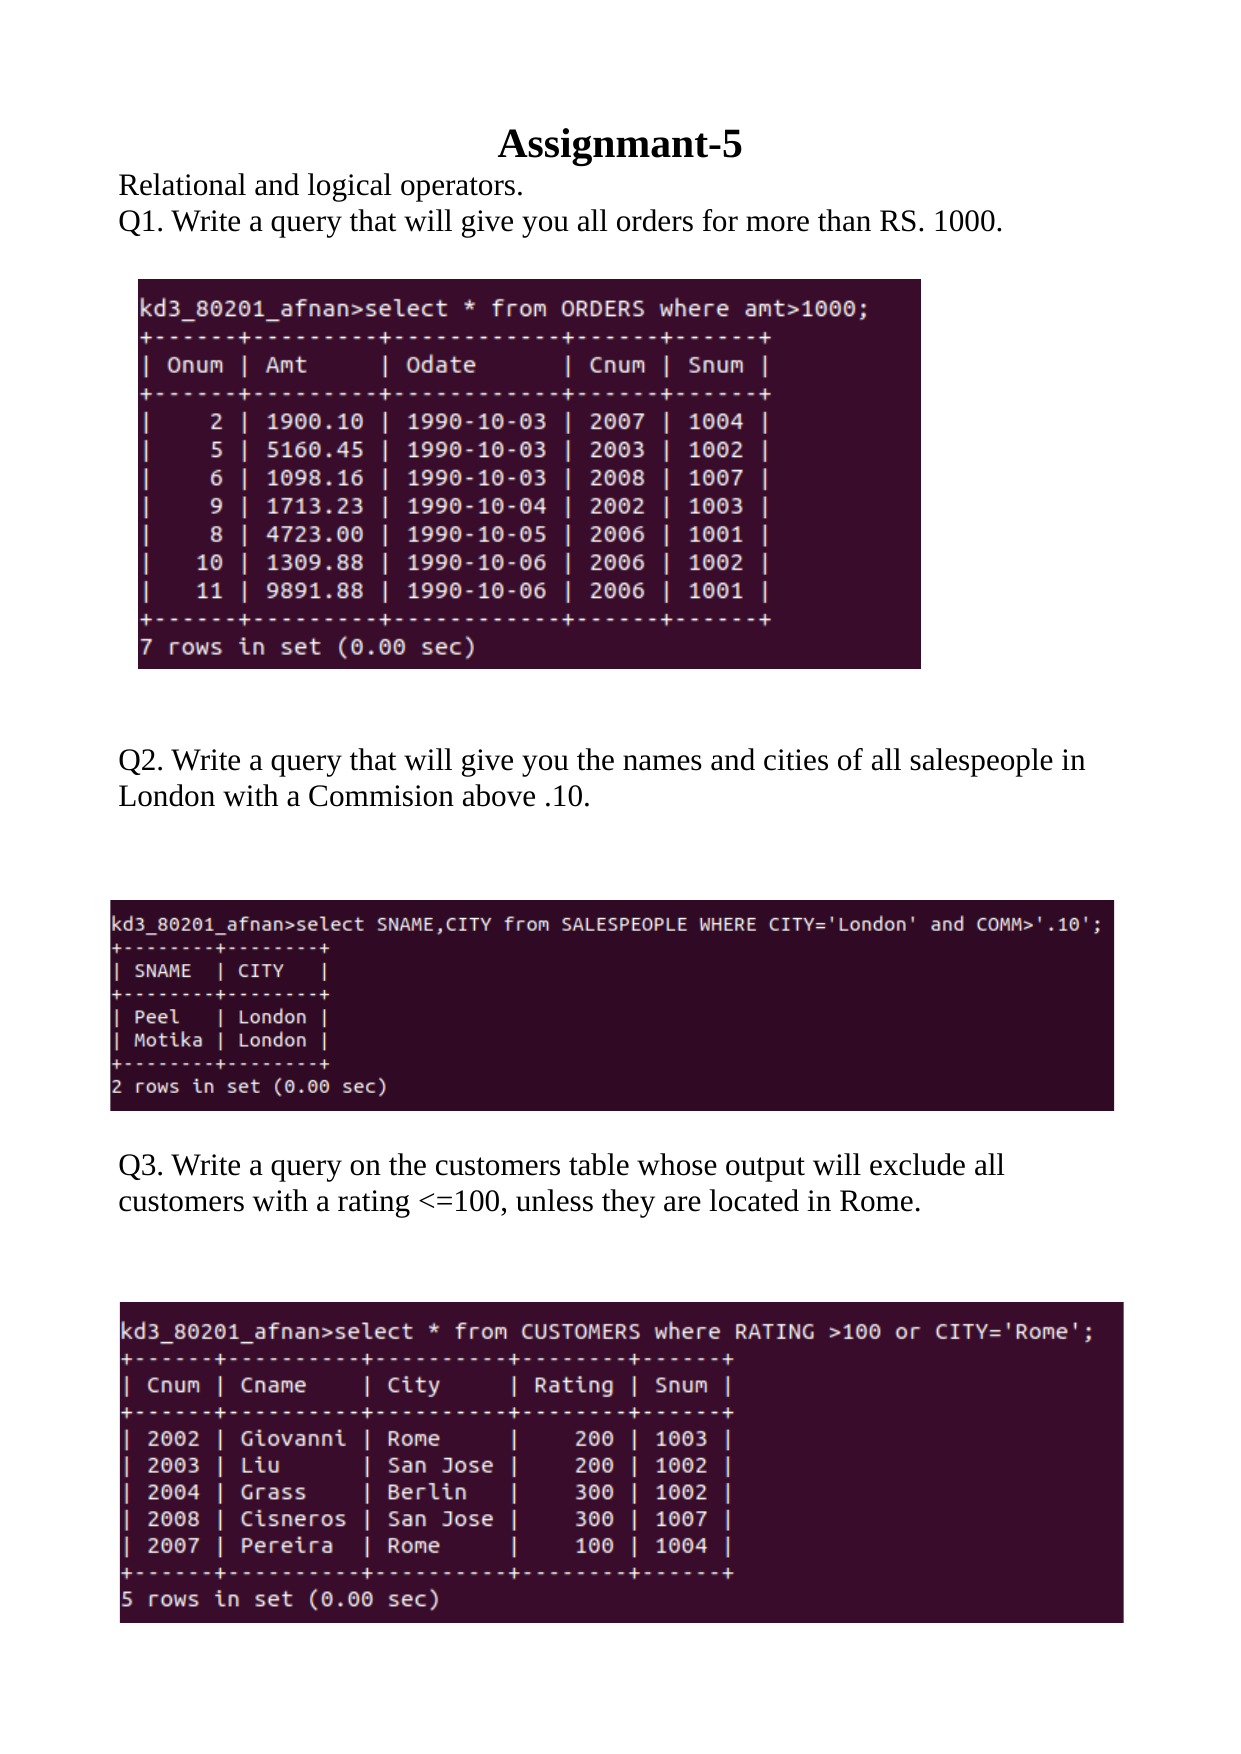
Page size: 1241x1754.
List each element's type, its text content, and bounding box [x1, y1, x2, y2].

picture [138, 279, 921, 669]
picture [119, 1302, 1124, 1623]
picture [110, 900, 1115, 1111]
text Relational and logical operators. [118, 166, 1122, 202]
text Assignmant-5 [118, 118, 1122, 166]
text Q1. Write a query that will give you all orders for more than RS. 1000. [118, 202, 1122, 238]
text Q3. Write a query on the customers table whose output will exclude all customers with a rating <=100, unless they are located in Rome. [118, 1146, 1122, 1218]
text Q2. Write a query that will give you the names and cities of all salespeople in London with a Commision above .10. [118, 741, 1122, 813]
